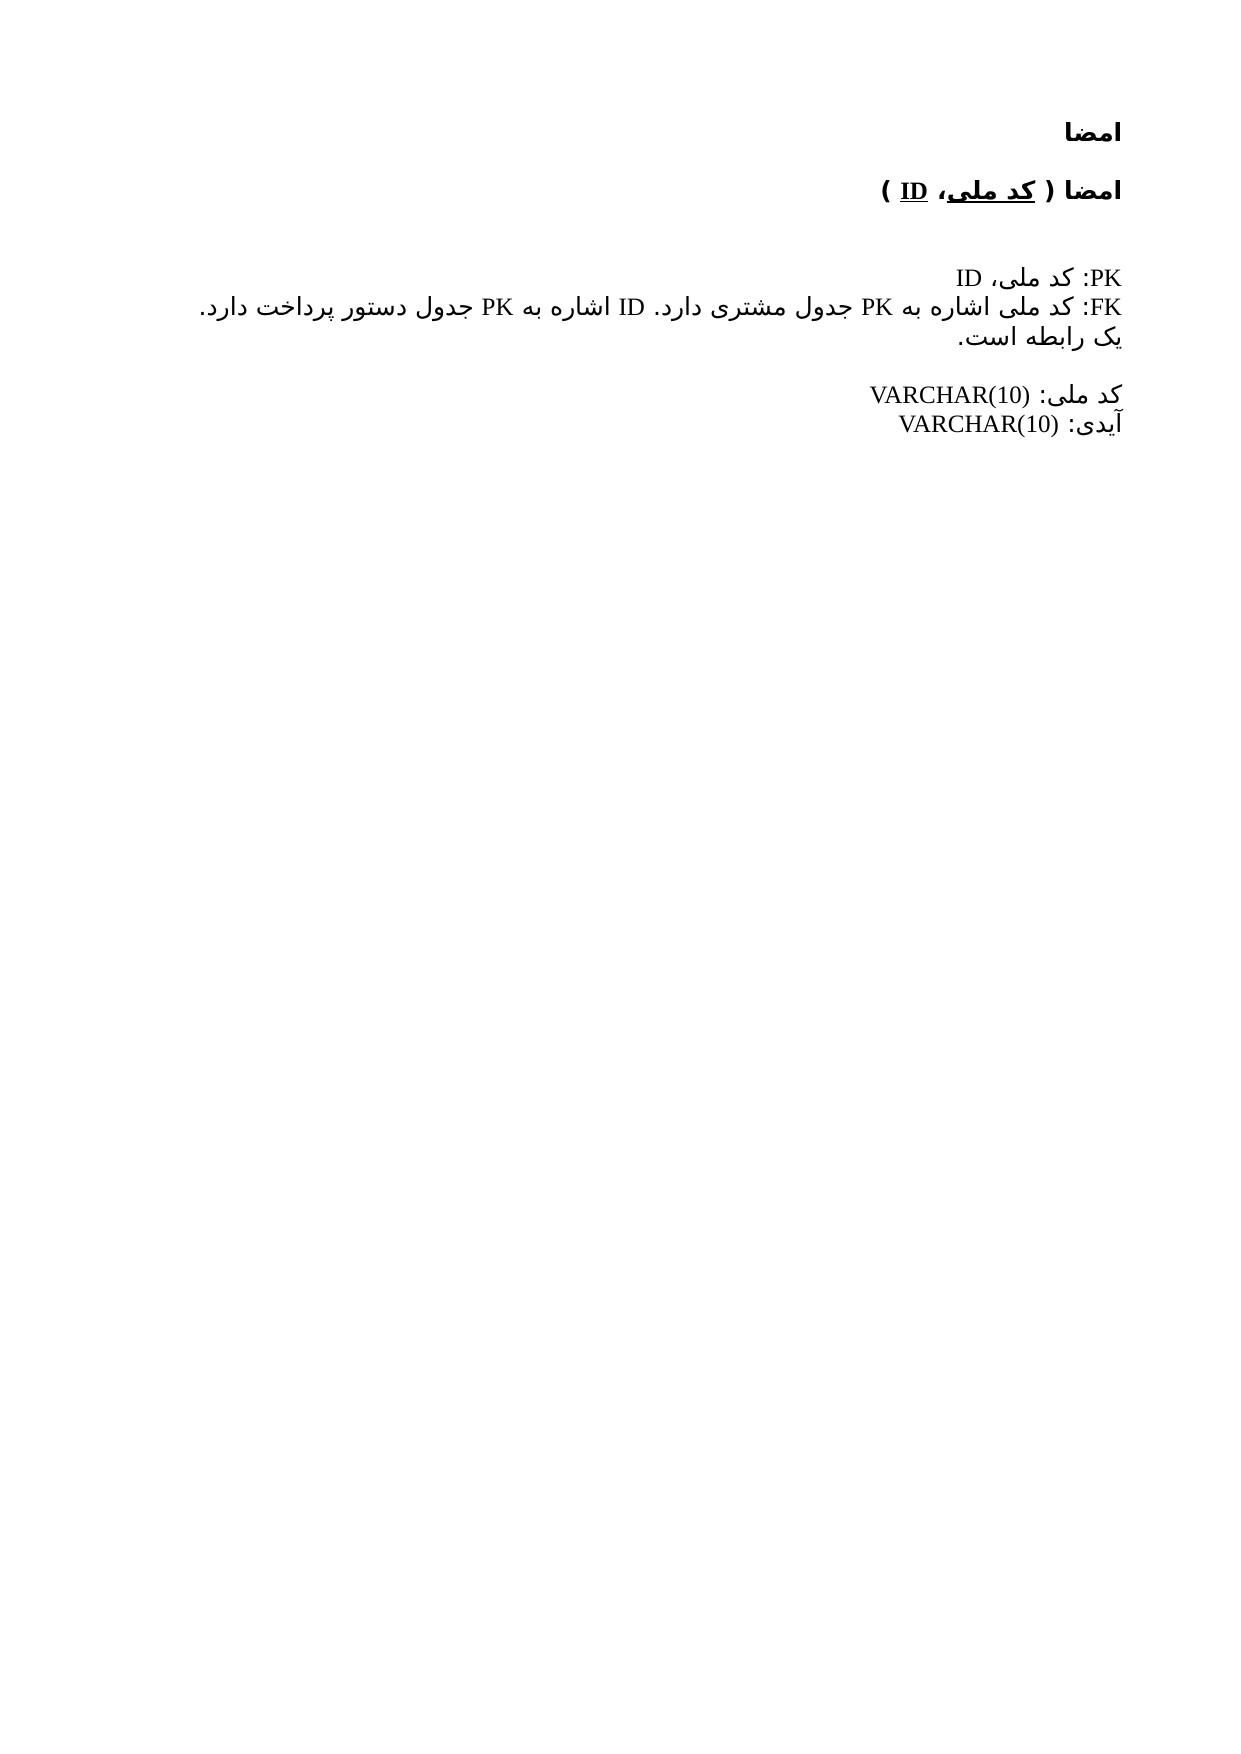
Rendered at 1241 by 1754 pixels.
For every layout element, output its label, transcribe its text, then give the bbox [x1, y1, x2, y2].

text امضا [118, 118, 1122, 147]
text امضا ( کد ملی، ID ) [118, 176, 1122, 205]
text کد ملی: VARCHAR(10) [118, 380, 1122, 409]
text یک رابطه است. [118, 322, 1122, 351]
text FK: کد ملی اشاره به PK جدول مشتری دارد. ID اشاره به PK جدول دستور پرداخت دارد. [118, 292, 1122, 322]
text PK: کد ملی، ID [118, 263, 1122, 292]
text آیدی: VARCHAR(10) [118, 409, 1122, 438]
